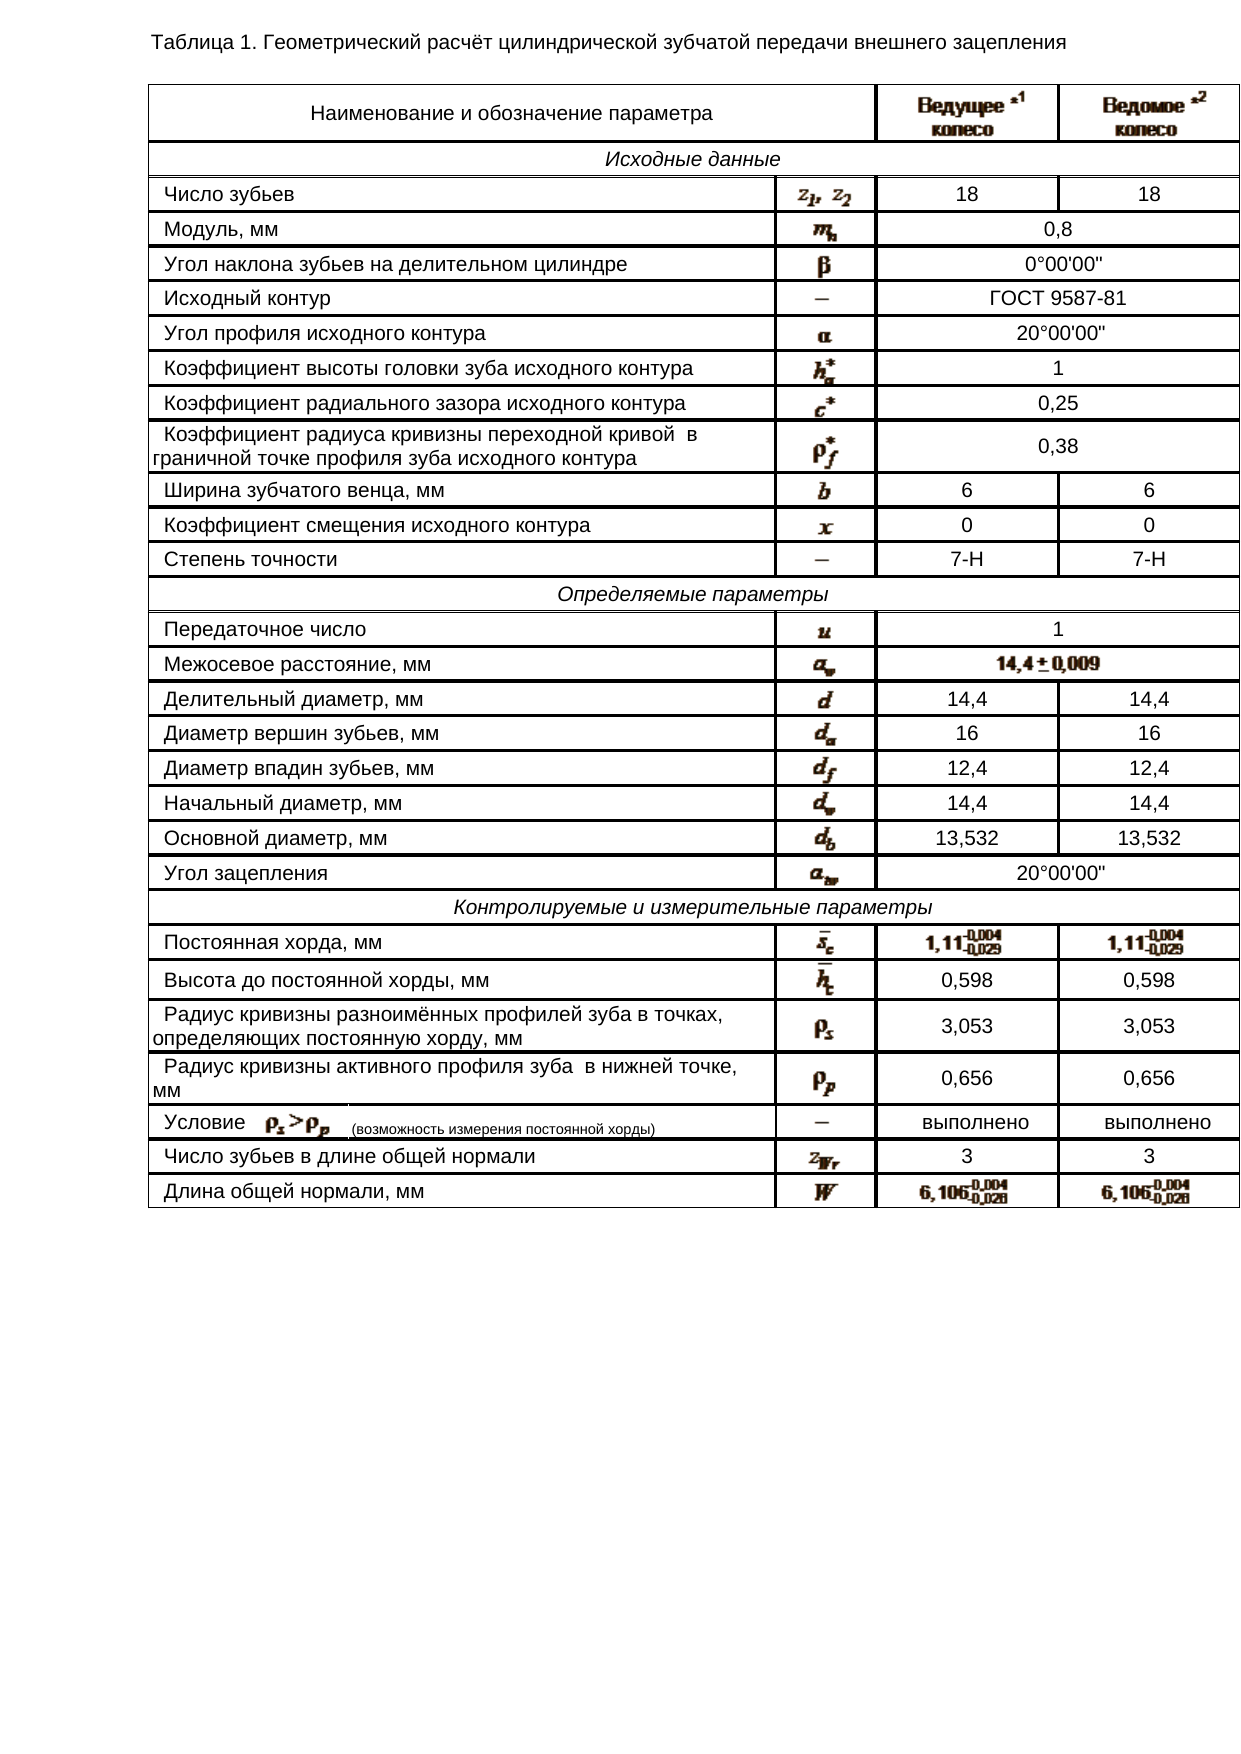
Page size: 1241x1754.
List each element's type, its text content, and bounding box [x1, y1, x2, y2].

table_cell [342, 1106, 348, 1137]
picture [1060, 85, 1228, 140]
table_cell 14,4 [878, 787, 1057, 819]
table_cell 13,532 [878, 822, 1057, 853]
table_cell [1228, 1175, 1239, 1207]
table_cell Делительный диаметр, мм [149, 683, 774, 714]
picture [878, 85, 1046, 140]
picture [777, 1001, 870, 1050]
picture [878, 648, 1214, 679]
table_cell Число зубьев [149, 178, 774, 210]
table_cell [870, 648, 874, 679]
table_cell [870, 1001, 874, 1050]
picture [777, 352, 870, 384]
table_cell 0,38 [878, 422, 1239, 471]
table_cell [870, 1141, 874, 1172]
picture [777, 1175, 870, 1207]
table_cell Ширина зубчатого венца, мм [149, 474, 774, 505]
table_cell [870, 961, 874, 998]
table_cell [870, 213, 874, 244]
table_cell Высота до постоянной хорды, мм [149, 961, 774, 998]
table_cell [870, 509, 874, 540]
table_cell [870, 1175, 874, 1207]
table_cell 0,656 [1060, 1054, 1239, 1103]
table_cell [870, 317, 874, 349]
table_cell Степень точности [149, 543, 774, 575]
picture [777, 509, 870, 540]
table_cell 18 [1060, 178, 1239, 210]
table_cell 20°00'00" [878, 857, 1239, 888]
table_header Таблица 1. Геометрический расчёт цилиндрической зубчатой передачи внешнего зацепления [148, 30, 1240, 84]
picture [777, 282, 870, 314]
table_cell Длина общей нормали, мм [149, 1175, 774, 1207]
table_cell [870, 613, 874, 645]
picture [777, 1106, 870, 1137]
table_cell (возможность измерения постоянной хорды) [349, 1106, 775, 1137]
table_cell Коэффициент радиуса кривизны переходной кривой в граничной точке профиля зуба исходного контура [149, 422, 774, 471]
picture [777, 613, 870, 645]
table_cell Определяемые параметры [149, 578, 1239, 610]
picture [777, 717, 870, 749]
table_cell 14,4 [878, 683, 1057, 714]
table_cell 12,4 [878, 752, 1057, 784]
picture [777, 387, 870, 418]
table_cell Начальный диаметр, мм [149, 787, 774, 819]
table_cell 1 [878, 613, 1239, 645]
table_cell 0 [878, 509, 1057, 540]
table_cell Исходный контур [149, 282, 774, 314]
table_cell Постоянная хорда, мм [149, 926, 774, 958]
table_cell Угол наклона зубьев на делительном цилиндре [149, 248, 774, 279]
picture [777, 422, 870, 471]
table_cell Коэффициент смещения исходного контура [149, 509, 774, 540]
picture [777, 961, 870, 998]
table_cell Контролируемые и измерительные параметры [149, 891, 1239, 923]
table_cell 0,656 [878, 1054, 1057, 1103]
table_cell [870, 926, 874, 958]
table_cell Модуль, мм [149, 213, 774, 244]
table_cell Радиус кривизны активного профиля зуба в нижней точке, мм [149, 1054, 774, 1103]
table_cell 16 [1060, 717, 1239, 749]
table_cell 12,4 [1060, 752, 1239, 784]
table_cell ГОСТ 9587-81 [878, 282, 1239, 314]
table_cell 0,25 [878, 387, 1239, 418]
table_cell [870, 248, 874, 279]
table_cell Исходные данные [149, 143, 1239, 175]
picture [260, 1106, 342, 1137]
table_cell 0 [1060, 509, 1239, 540]
table_cell [870, 178, 874, 210]
table_cell Диаметр вершин зубьев, мм [149, 717, 774, 749]
table_cell Число зубьев в длине общей нормали [149, 1141, 774, 1172]
table_cell [1228, 926, 1239, 958]
table_cell [1228, 85, 1239, 140]
picture [777, 213, 870, 244]
picture [777, 317, 870, 349]
table_cell Угол зацепления [149, 857, 774, 888]
table_cell Передаточное число [149, 613, 774, 645]
table_cell [870, 387, 874, 418]
table_cell 0°00'00" [878, 248, 1239, 279]
picture [777, 787, 870, 819]
table_cell [870, 787, 874, 819]
picture [878, 1175, 1046, 1207]
table_cell 7-H [878, 543, 1057, 575]
table_cell 1 [878, 352, 1239, 384]
table_cell 6 [878, 474, 1057, 505]
table_cell [870, 1054, 874, 1103]
picture [777, 822, 870, 853]
table_cell 0,598 [878, 961, 1057, 998]
table_cell 13,532 [1060, 822, 1239, 853]
table_cell Межосевое расстояние, мм [149, 648, 774, 679]
picture [777, 683, 870, 714]
picture [878, 926, 1046, 958]
table_cell 16 [878, 717, 1057, 749]
picture [777, 248, 870, 279]
picture [777, 1054, 870, 1103]
table_cell выполнено [1060, 1106, 1239, 1137]
table_cell [870, 352, 874, 384]
picture [777, 543, 870, 575]
picture [1060, 926, 1228, 958]
picture [1060, 1175, 1228, 1207]
table_cell 3,053 [878, 1001, 1057, 1050]
table_cell [870, 822, 874, 853]
picture [777, 857, 870, 888]
table_cell [870, 543, 874, 575]
picture [777, 474, 870, 505]
table_cell 20°00'00" [878, 317, 1239, 349]
table_cell Наименование и обозначение параметра [149, 85, 874, 140]
table_cell [1046, 1175, 1057, 1207]
table_cell 7-H [1060, 543, 1239, 575]
picture [777, 648, 870, 679]
table_cell 6 [1060, 474, 1239, 505]
table_cell Основной диаметр, мм [149, 822, 774, 853]
table_cell 3,053 [1060, 1001, 1239, 1050]
table_cell 18 [878, 178, 1057, 210]
picture [777, 926, 870, 958]
table_cell [870, 717, 874, 749]
table_cell выполнено [878, 1106, 1057, 1137]
table_cell [1046, 926, 1057, 958]
picture [777, 178, 870, 210]
table_cell 3 [1060, 1141, 1239, 1172]
table_cell 14,4 [1060, 683, 1239, 714]
table_cell Диаметр впадин зубьев, мм [149, 752, 774, 784]
table_cell Угол профиля исходного контура [149, 317, 774, 349]
table_cell 0,598 [1060, 961, 1239, 998]
table_cell [870, 683, 874, 714]
table_cell [870, 857, 874, 888]
table_cell 14,4 [1060, 787, 1239, 819]
table_cell [1214, 648, 1239, 679]
picture [777, 752, 870, 784]
table_cell Условие [149, 1106, 260, 1137]
table_cell 0,8 [878, 213, 1239, 244]
table_cell Радиус кривизны разноимённых профилей зуба в точках, определяющих постоянную хорду, мм [149, 1001, 774, 1050]
table_cell [1046, 85, 1057, 140]
table_cell 3 [878, 1141, 1057, 1172]
table_cell Коэффициент высоты головки зуба исходного контура [149, 352, 774, 384]
table_cell [870, 282, 874, 314]
table_cell [870, 752, 874, 784]
table_cell [870, 474, 874, 505]
table_cell Коэффициент радиального зазора исходного контура [149, 387, 774, 418]
table_cell [870, 422, 874, 471]
table_cell [870, 1106, 874, 1137]
picture [777, 1141, 870, 1172]
